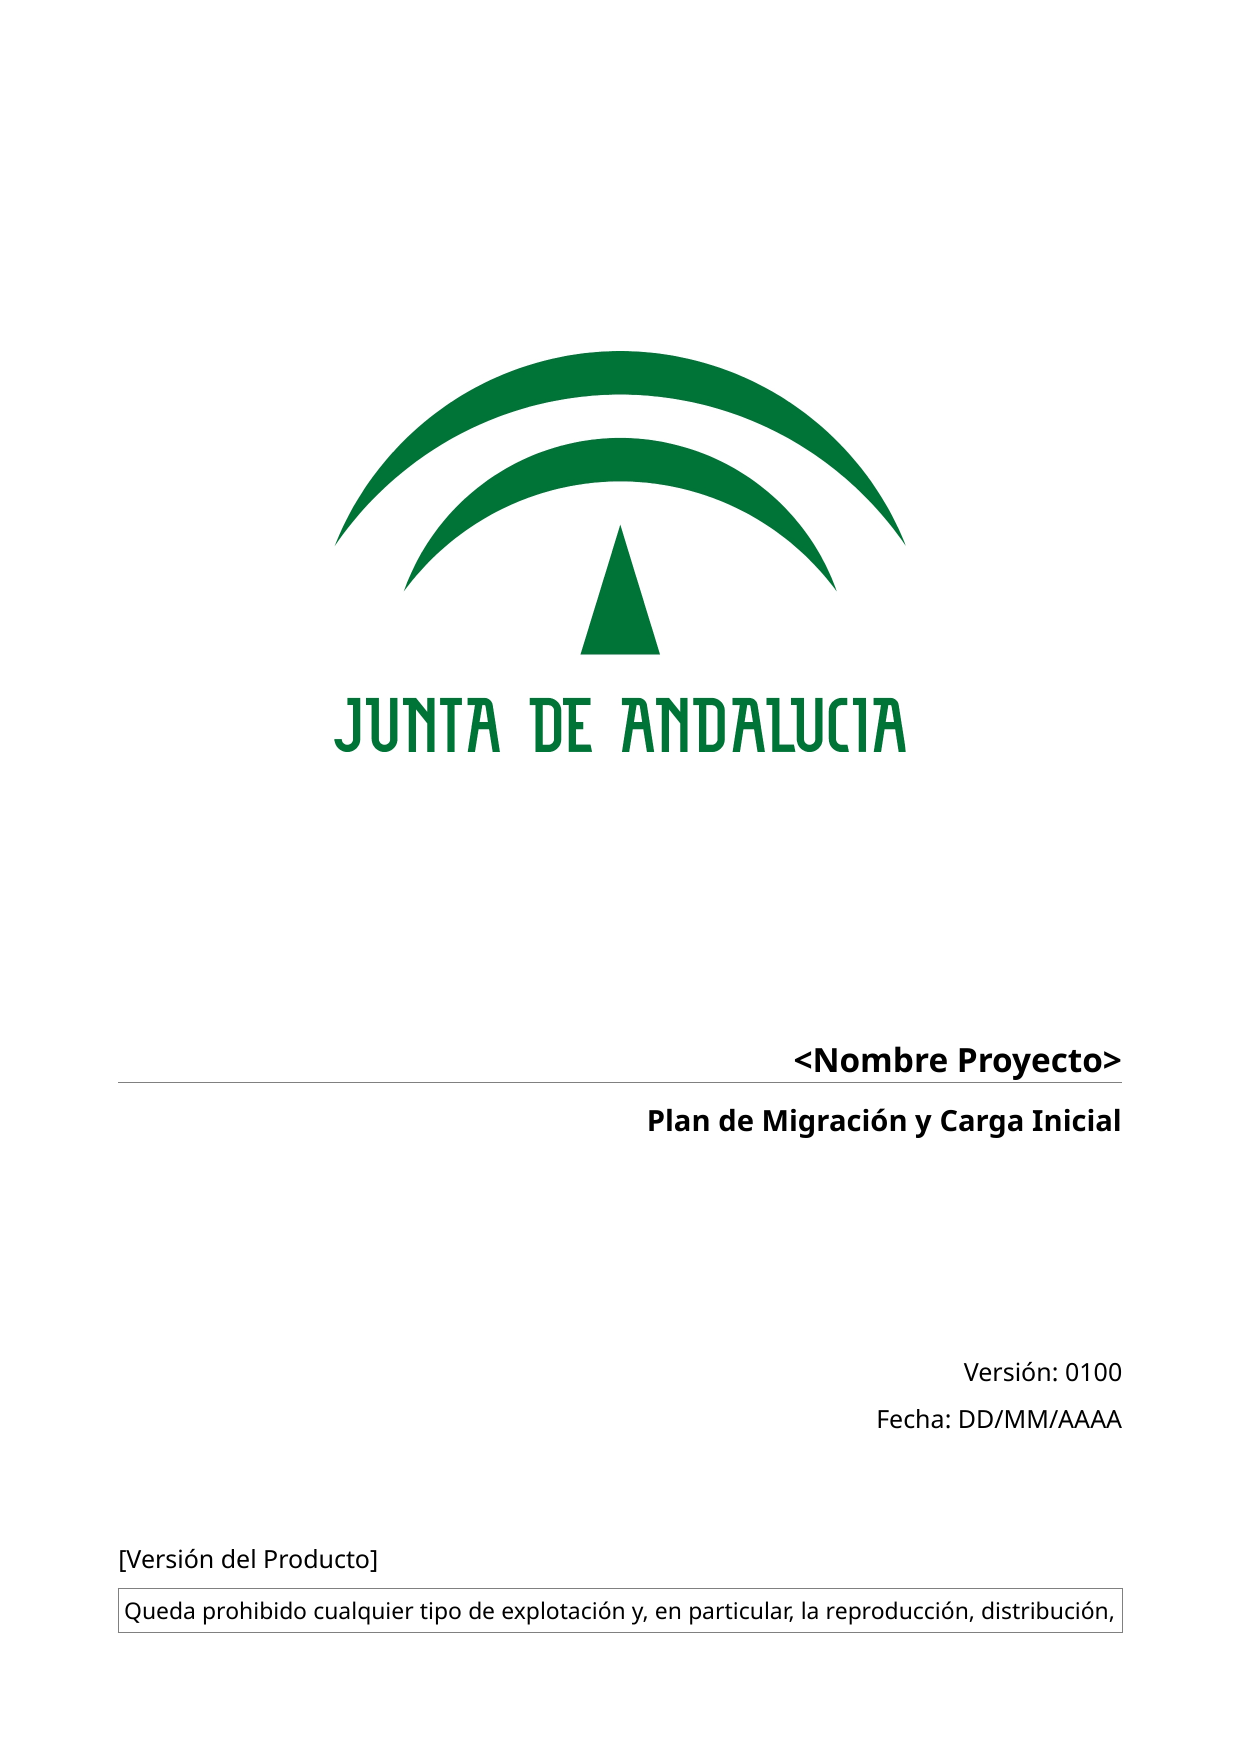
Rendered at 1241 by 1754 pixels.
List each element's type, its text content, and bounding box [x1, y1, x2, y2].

text Versión: 0100 [118, 1355, 1122, 1389]
table_header Queda prohibido cualquier tipo de explotación y, en particular, la reproducción, distribución, [119, 1589, 1122, 1632]
title Plan de Migración y Carga Inicial [118, 1101, 1122, 1140]
text <Nombre Proyecto> [118, 1036, 1122, 1082]
text Fecha: DD/MM/AAAA [118, 1402, 1122, 1436]
picture [334, 351, 906, 752]
text [Versión del Producto] [118, 1541, 1122, 1575]
